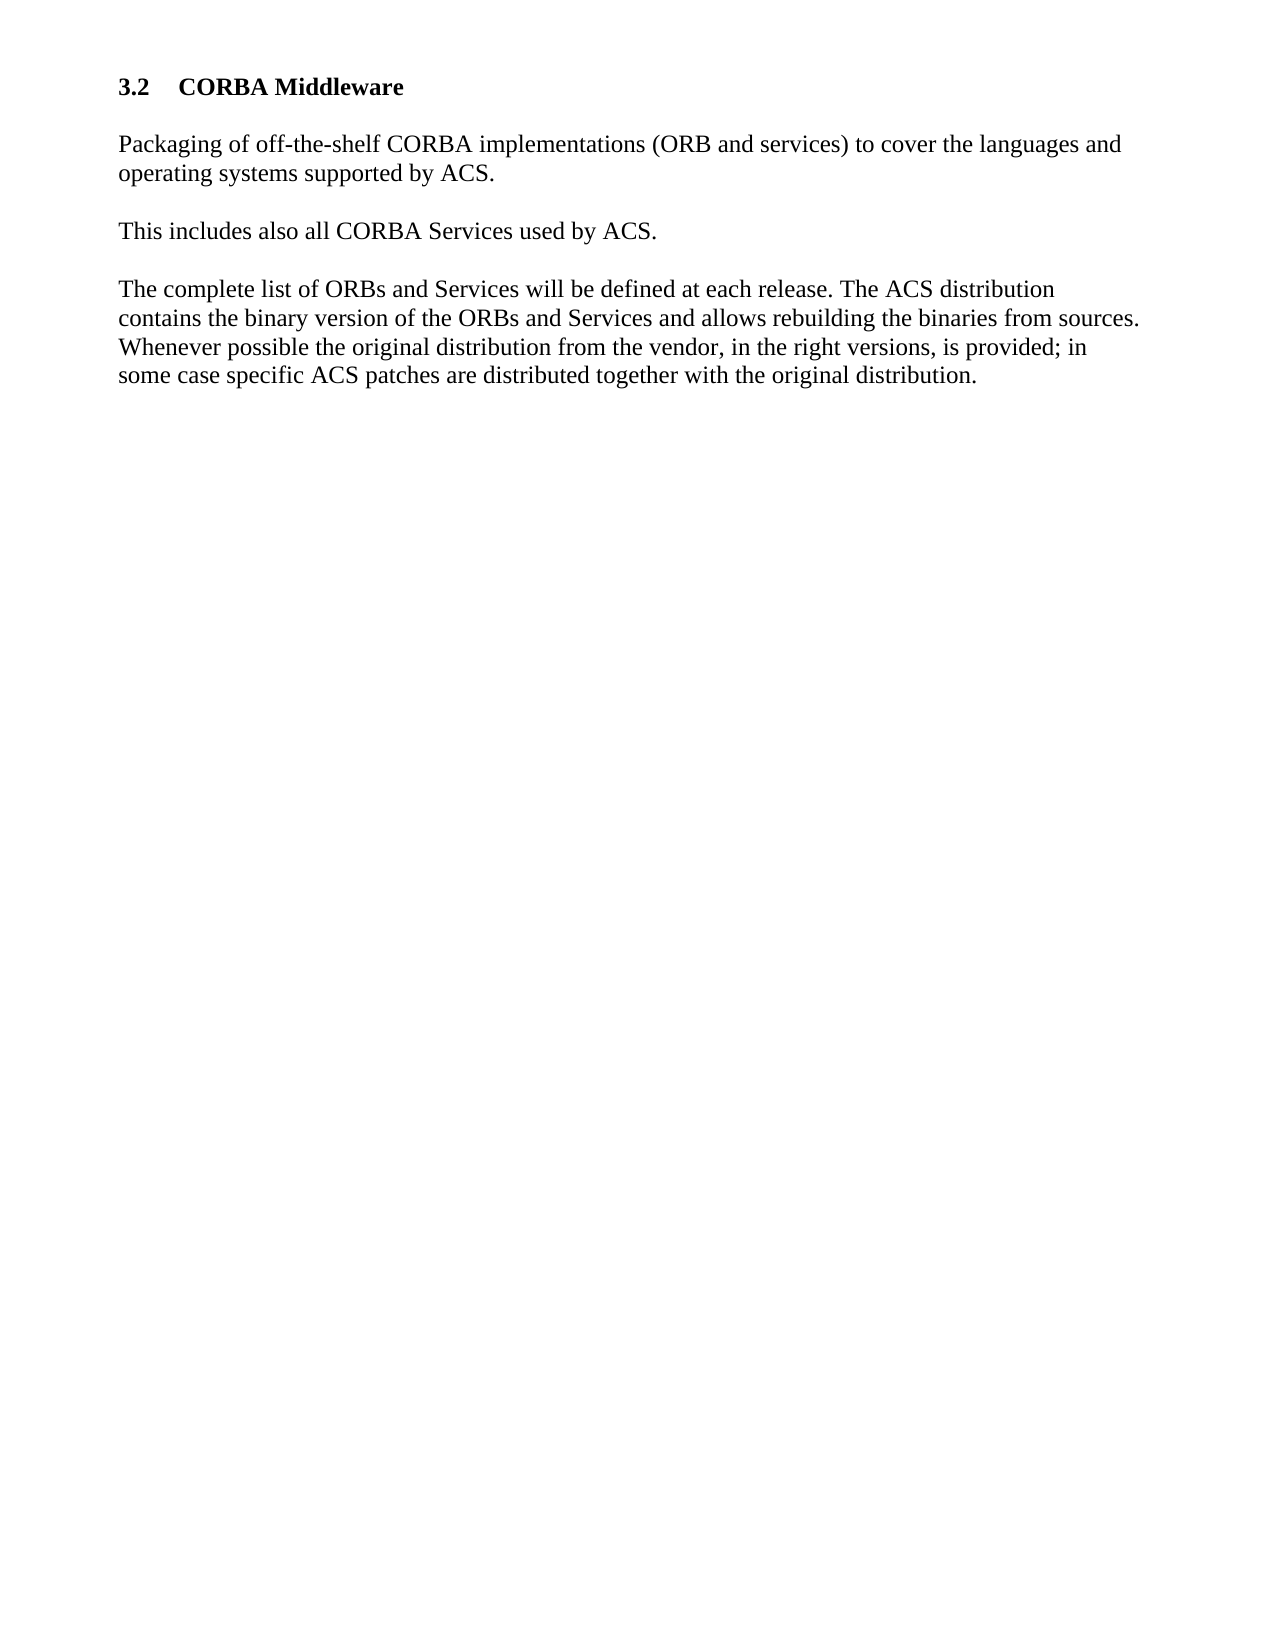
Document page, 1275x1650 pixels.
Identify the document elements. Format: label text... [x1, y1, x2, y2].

text Packaging of off-the-shelf CORBA implementations (ORB and services) to cover the languages and operating systems supported by ACS. [118, 129, 1141, 187]
text The complete list of ORBs and Services will be defined at each release. The ACS distribution contains the binary version of the ORBs and Services and allows rebuilding the binaries from sources. Whenever possible the original distribution from the vendor, in the right versions, is provided; in some case specific ACS patches are distributed together with the original distribution. [118, 274, 1141, 389]
subtitle CORBA Middleware [118, 72, 1216, 100]
text This includes also all CORBA Services used by ACS. [118, 216, 1141, 245]
